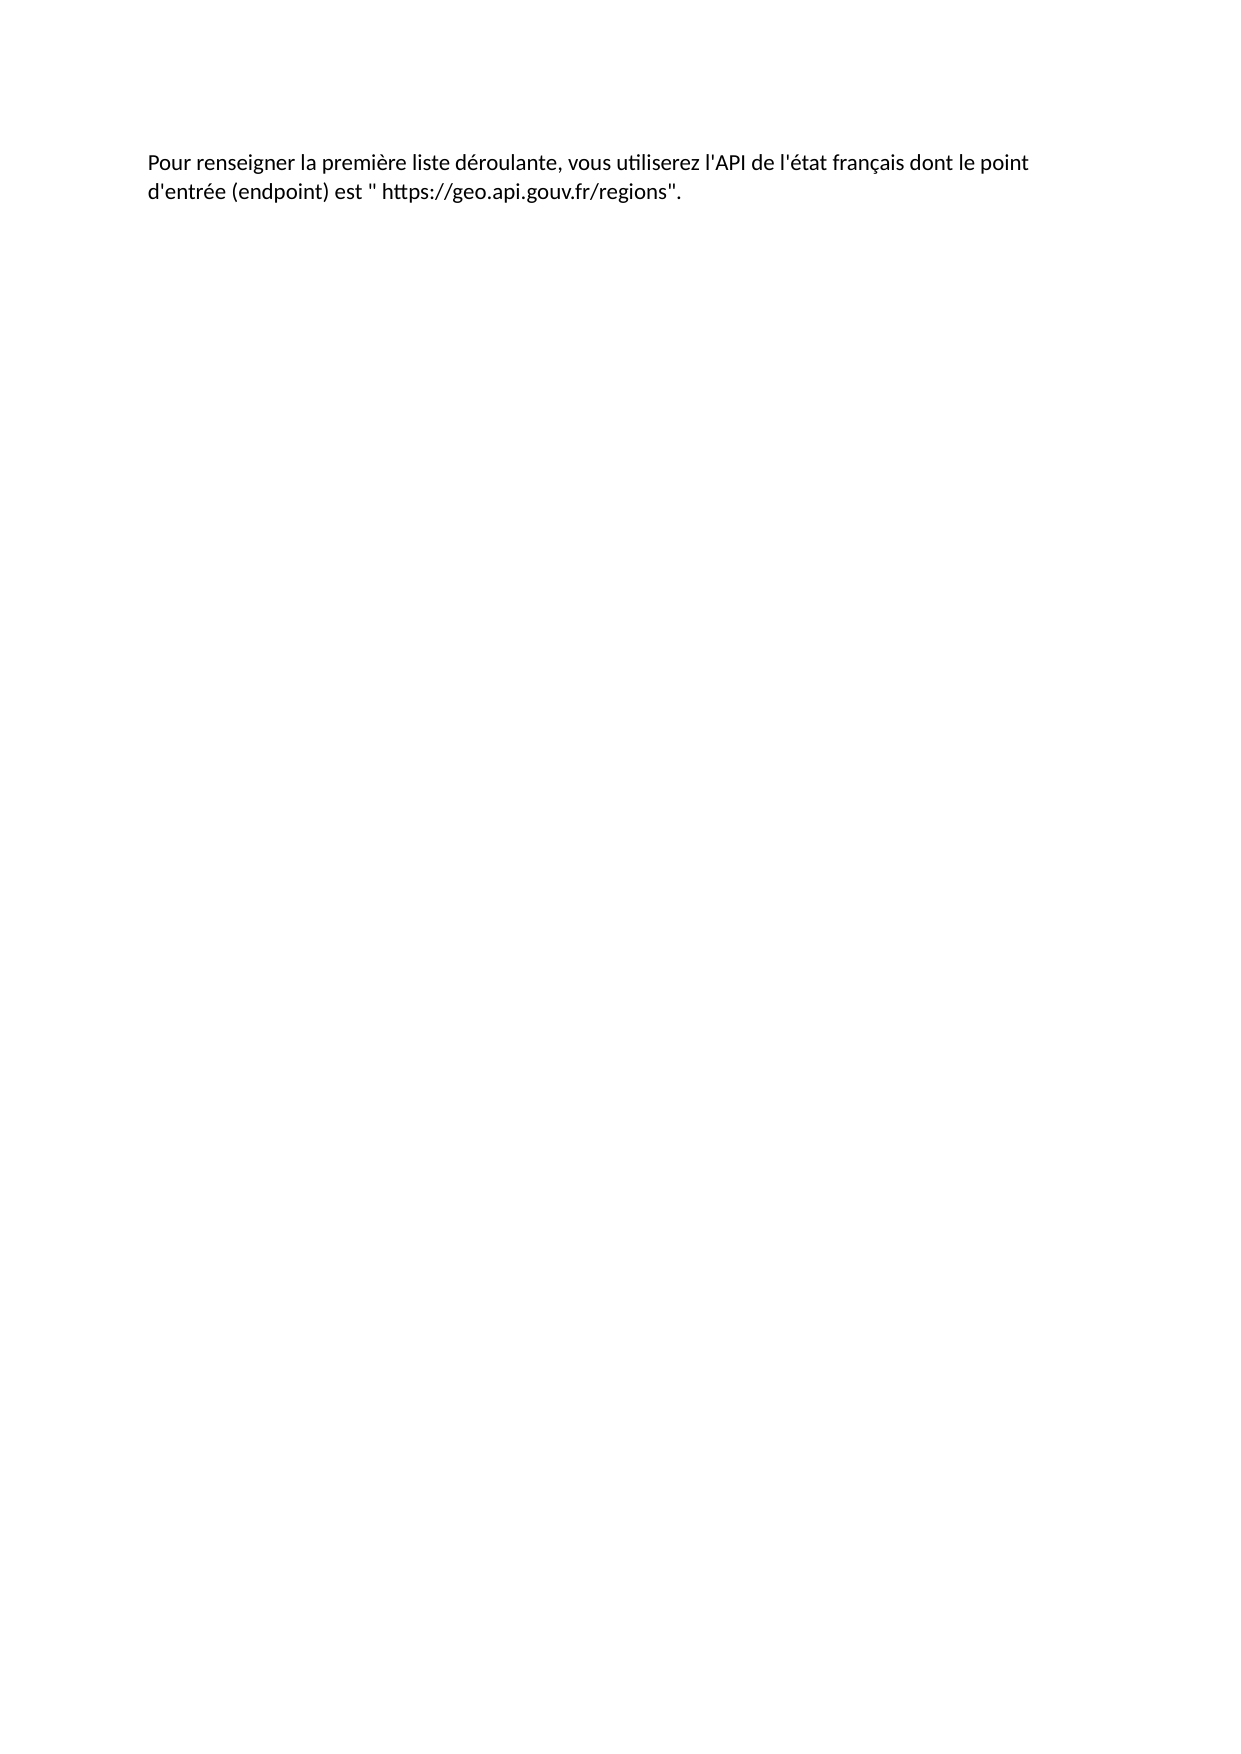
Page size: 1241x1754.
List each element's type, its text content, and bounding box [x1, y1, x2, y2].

text Pour renseigner la première liste déroulante, vous utiliserez l'API de l'état français dont le point d'entrée (endpoint) est " https://geo.api.gouv.fr/regions". [148, 148, 1093, 206]
